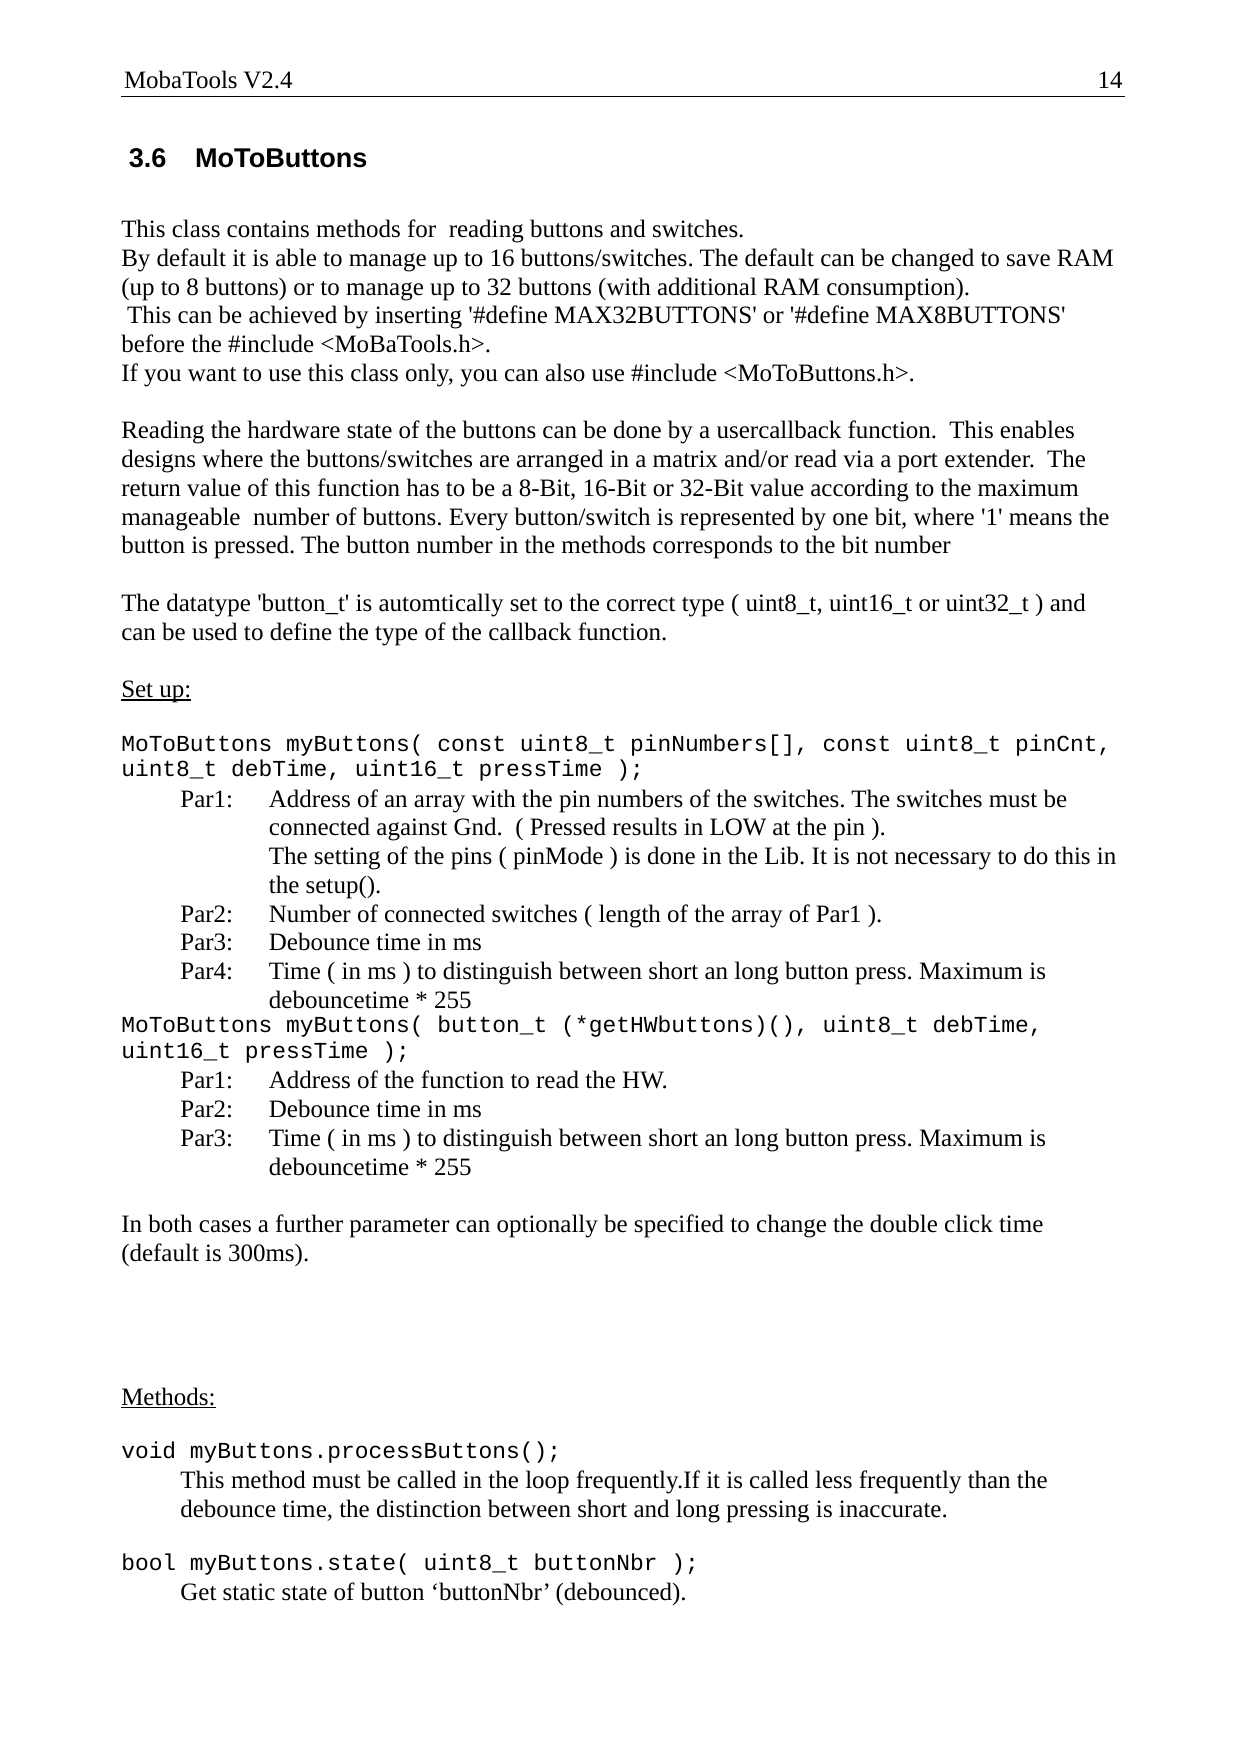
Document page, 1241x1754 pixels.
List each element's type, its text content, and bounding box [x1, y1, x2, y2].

text Set up: [121, 674, 1125, 703]
text Par2: Number of connected switches ( length of the array of Par1 ). [180, 899, 1125, 927]
text MoToButtons myButtons( const uint8_t pinNumbers[], const uint8_t pinCnt, uint8_t debTime, uint16_t pressTime ); [121, 732, 1125, 784]
text In both cases a further parameter can optionally be specified to change the double click time (default is 300ms). [121, 1209, 1125, 1267]
text bool myButtons.state( uint8_t buttonNbr ); [121, 1552, 1125, 1577]
text Methods: [121, 1382, 1125, 1411]
text void myButtons.processButtons(); [121, 1439, 1125, 1465]
text If you want to use this class only, you can also use #include <MoToButtons.h>. [121, 358, 1125, 387]
text Par1: Address of an array with the pin numbers of the switches. The switches must be connected against Gnd. ( Pressed results in LOW at the pin ). [180, 784, 1125, 841]
text The datatype 'button_t' is automtically set to the correct type ( uint8_t, uint16_t or uint32_t ) and can be used to define the type of the callback function. [121, 588, 1125, 646]
text This class contains methods for reading buttons and switches. [121, 214, 1125, 243]
text Reading the hardware state of the buttons can be done by a usercallback function. This enables designs where the buttons/switches are arranged in a matrix and/or read via a port extender. The return value of this function has to be a 8-Bit, 16-Bit or 32-Bit value according to the maximum manageable number of buttons. Every button/switch is represented by one bit, where '1' means the button is pressed. The button number in the methods corresponds to the bit number [121, 416, 1125, 559]
text Par3: Debounce time in ms [180, 927, 1125, 956]
text MoToButtons myButtons( button_t (*getHWbuttons)(), uint8_t debTime, uint16_t pressTime ); [121, 1014, 1125, 1066]
text This method must be called in the loop frequently.If it is called less frequently than the debounce time, the distinction between short and long pressing is inaccurate. [180, 1465, 1125, 1523]
text Par1: Address of the function to read the HW. [180, 1066, 1125, 1094]
text By default it is able to manage up to 16 buttons/switches. The default can be changed to save RAM (up to 8 buttons) or to manage up to 32 buttons (with additional RAM consumption). [121, 243, 1125, 301]
subtitle MoToButtons [121, 142, 1125, 173]
text Par4: Time ( in ms ) to distinguish between short an long button press. Maximum is debouncetime * 255 [180, 956, 1125, 1014]
text The setting of the pins ( pinMode ) is done in the Lib. It is not necessary to do this in the setup(). [269, 841, 1125, 899]
text Get static state of button ‘buttonNbr’ (debounced). [180, 1577, 1125, 1606]
text Par2: Debounce time in ms [180, 1094, 1125, 1123]
text Par3: Time ( in ms ) to distinguish between short an long button press. Maximum is debouncetime * 255 [180, 1123, 1125, 1181]
text This can be achieved by inserting '#define MAX32BUTTONS' or '#define MAX8BUTTONS' before the #include <MoBaTools.h>. [121, 301, 1125, 358]
